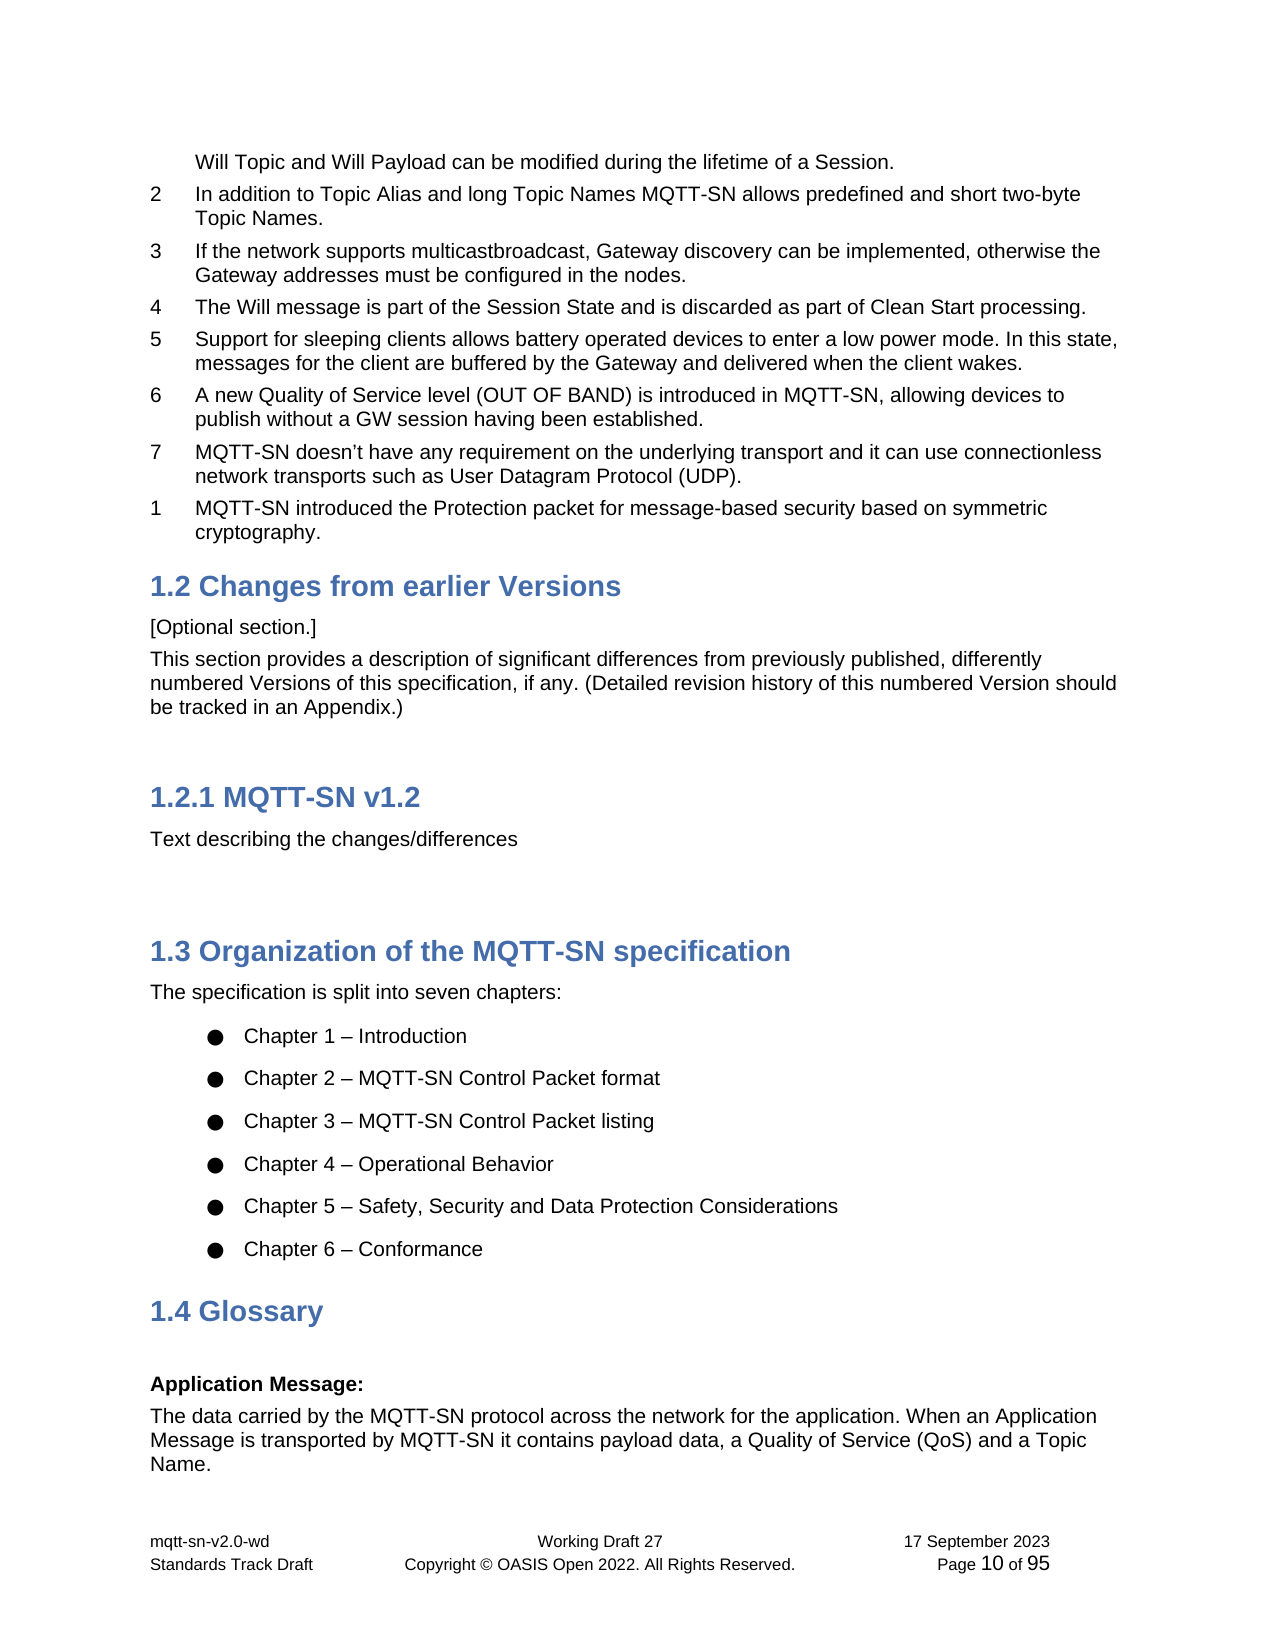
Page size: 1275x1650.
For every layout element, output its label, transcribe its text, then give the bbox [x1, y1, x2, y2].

list A new Quality of Service level (OUT OF BAND) is introduced in MQTT-SN, allowing devices to publish without a GW session having been established. [150, 383, 1125, 431]
list Will Topic and Will Payload can be modified during the lifetime of a Session. [150, 150, 1125, 174]
subtitle 1.2.1 MQTT-SN v1.2 [150, 780, 1125, 814]
subtitle 1.2 Changes from earlier Versions [150, 569, 1125, 602]
list MQTT-SN introduced the Protection packet for message-based security based on symmetric cryptography. [150, 496, 1125, 544]
list Chapter 4 – Operational Behavior [206, 1140, 1125, 1183]
subtitle 1.3 Organization of the MQTT-SN specification [150, 934, 1125, 967]
text Application Message: [150, 1372, 1125, 1396]
list If the network supports multicastbroadcast, Gateway discovery can be implemented, otherwise the Gateway addresses must be configured in the nodes. [150, 238, 1125, 286]
list Chapter 2 – MQTT-SN Control Packet format [206, 1055, 1125, 1098]
list Support for sleeping clients allows battery operated devices to enter a low power mode. In this state, messages for the client are buffered by the Gateway and delivered when the client wakes. [150, 327, 1125, 375]
text [Optional section.] [150, 615, 1125, 639]
text The data carried by the MQTT-SN protocol across the network for the application. When an Application Message is transported by MQTT-SN it contains payload data, a Quality of Service (QoS) and a Topic Name. [150, 1404, 1125, 1476]
list Chapter 1 – Introduction [206, 1012, 1125, 1055]
subtitle 1.4 Glossary [150, 1293, 1125, 1327]
list In addition to Topic Alias and long Topic Names MQTT-SN allows predefined and short two-byte Topic Names. [150, 182, 1125, 230]
text Text describing the changes/differences [150, 826, 1125, 850]
text The specification is split into seven chapters: [150, 980, 1125, 1004]
list Chapter 5 – Safety, Security and Data Protection Considerations [206, 1183, 1125, 1226]
list Chapter 3 – MQTT-SN Control Packet listing [206, 1098, 1125, 1140]
list The Will message is part of the Session State and is discarded as part of Clean Start processing. [150, 295, 1125, 319]
text This section provides a description of significant differences from previously published, differently numbered Versions of this specification, if any. (Detailed revision history of this numbered Version should be tracked in an Appendix.) [150, 647, 1125, 719]
list Chapter 6 – Conformance [206, 1226, 1125, 1268]
list MQTT-SN doesn’t have any requirement on the underlying transport and it can use connectionless network transports such as User Datagram Protocol (UDP). [150, 439, 1125, 487]
